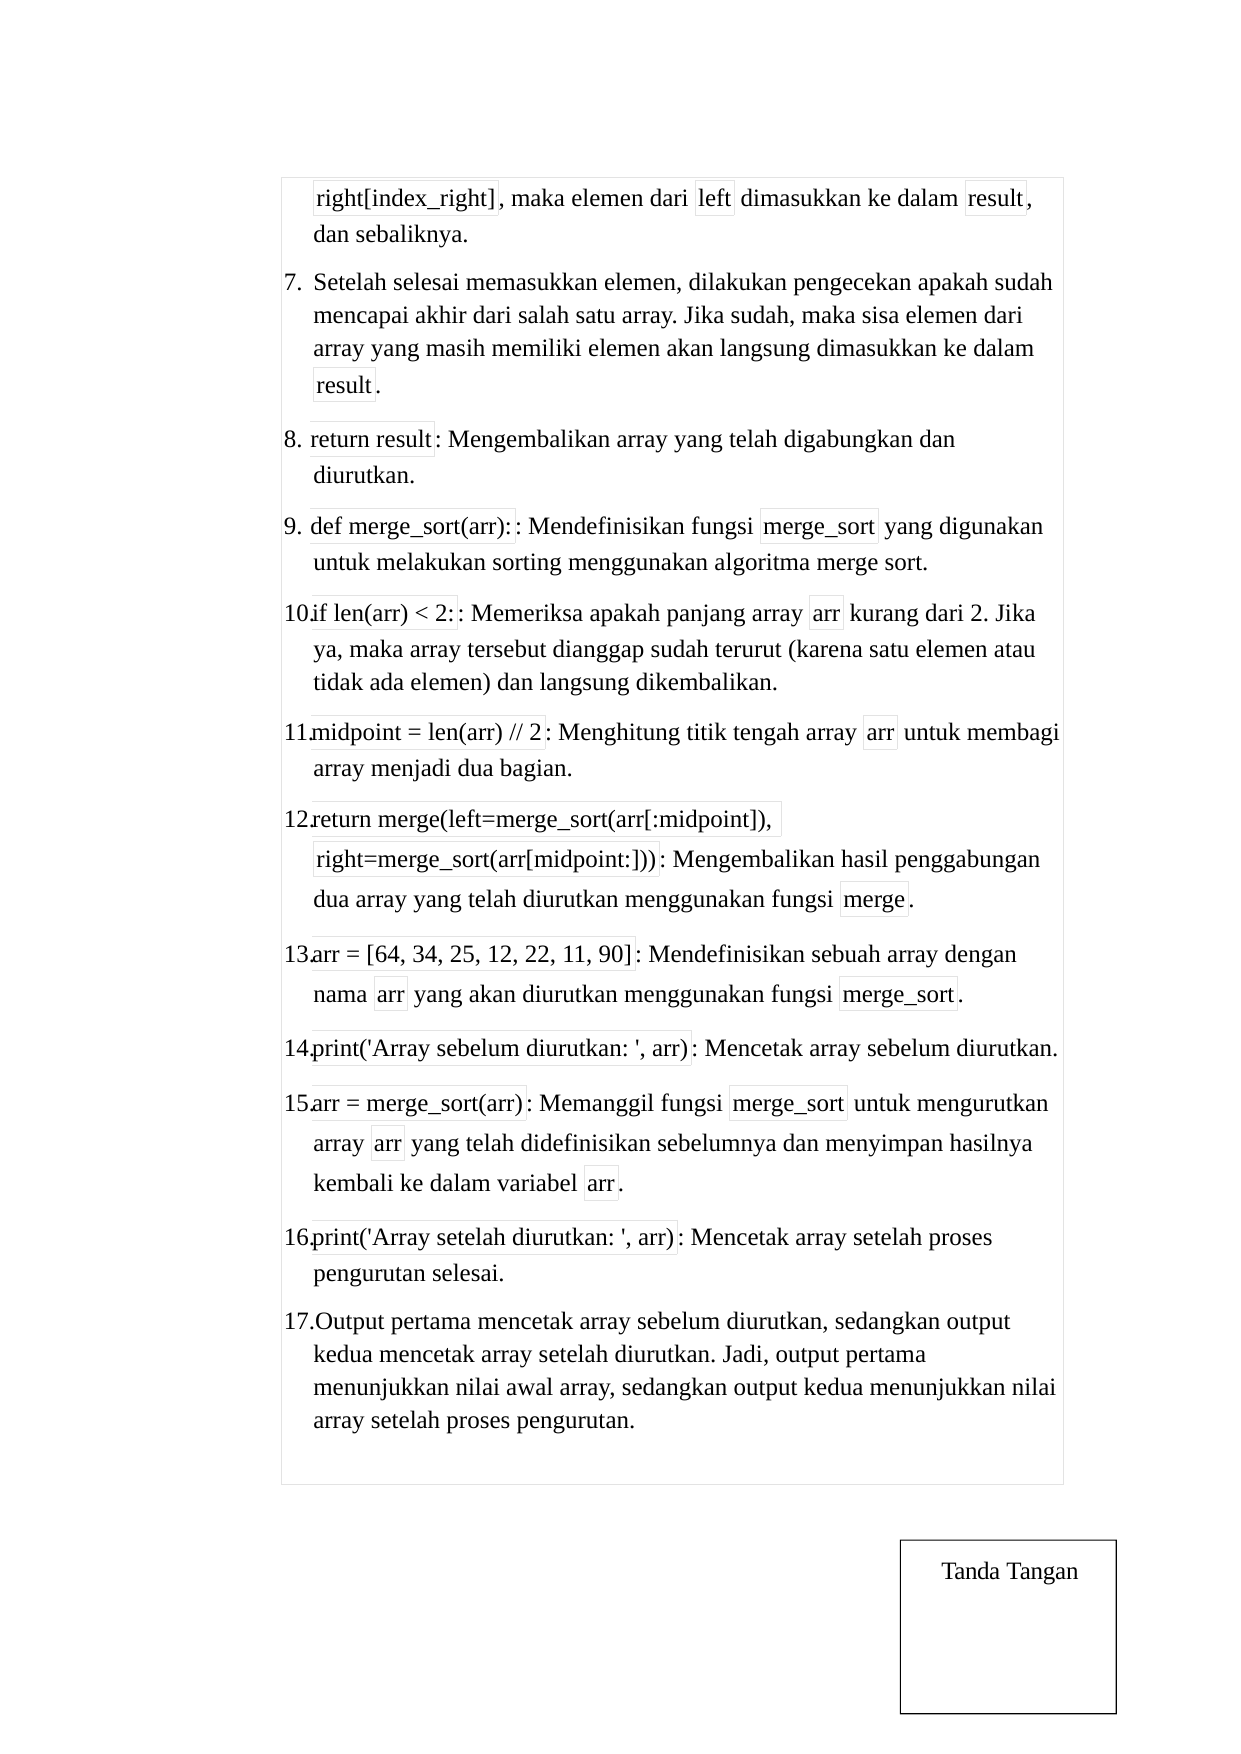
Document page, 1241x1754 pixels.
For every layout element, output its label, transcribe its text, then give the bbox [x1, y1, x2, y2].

list return result: Mengembalikan array yang telah digabungkan dan diurutkan. [282, 418, 1063, 489]
list print('Array setelah diurutkan: ', arr): Mencetak array setelah proses pengurutan selesai. [282, 1216, 1063, 1287]
list right[index_right], maka elemen dari left dimasukkan ke dalam result, dan sebaliknya. [282, 178, 1063, 248]
list return merge(left=merge_sort(arr[:midpoint]), right=merge_sort(arr[midpoint:])): Mengembalikan hasil penggabungan dua array yang telah diurutkan menggunakan fungsi merge. [282, 798, 1063, 916]
list Setelah selesai memasukkan elemen, dilakukan pengecekan apakah sudah mencapai akhir dari salah satu array. Jika sudah, maka sisa elemen dari array yang masih memiliki elemen akan langsung dimasukkan ke dalam result. [282, 264, 1063, 402]
list arr = merge_sort(arr): Memanggil fungsi merge_sort untuk mengurutkan array arr yang telah didefinisikan sebelumnya dan menyimpan hasilnya kembali ke dalam variabel arr. [282, 1082, 1063, 1200]
list arr = [64, 34, 25, 12, 22, 11, 90]: Mendefinisikan sebuah array dengan nama arr yang akan diurutkan menggunakan fungsi merge_sort. [282, 933, 1063, 1011]
list if len(arr) < 2:: Memeriksa apakah panjang array arr kurang dari 2. Jika ya, maka array tersebut dianggap sudah terurut (karena satu elemen atau tidak ada elemen) dan langsung dikembalikan. [282, 592, 1063, 696]
list midpoint = len(arr) // 2: Menghitung titik tengah array arr untuk membagi array menjadi dua bagian. [282, 711, 1063, 782]
list Output pertama mencetak array sebelum diurutkan, sedangkan output kedua mencetak array setelah diurutkan. Jadi, output pertama menunjukkan nilai awal array, sedangkan output kedua menunjukkan nilai array setelah proses pengurutan. [282, 1303, 1063, 1434]
list def merge_sort(arr):: Mendefinisikan fungsi merge_sort yang digunakan untuk melakukan sorting menggunakan algoritma merge sort. [282, 505, 1063, 576]
list print('Array sebelum diurutkan: ', arr): Mencetak array sebelum diurutkan. [282, 1027, 1063, 1065]
